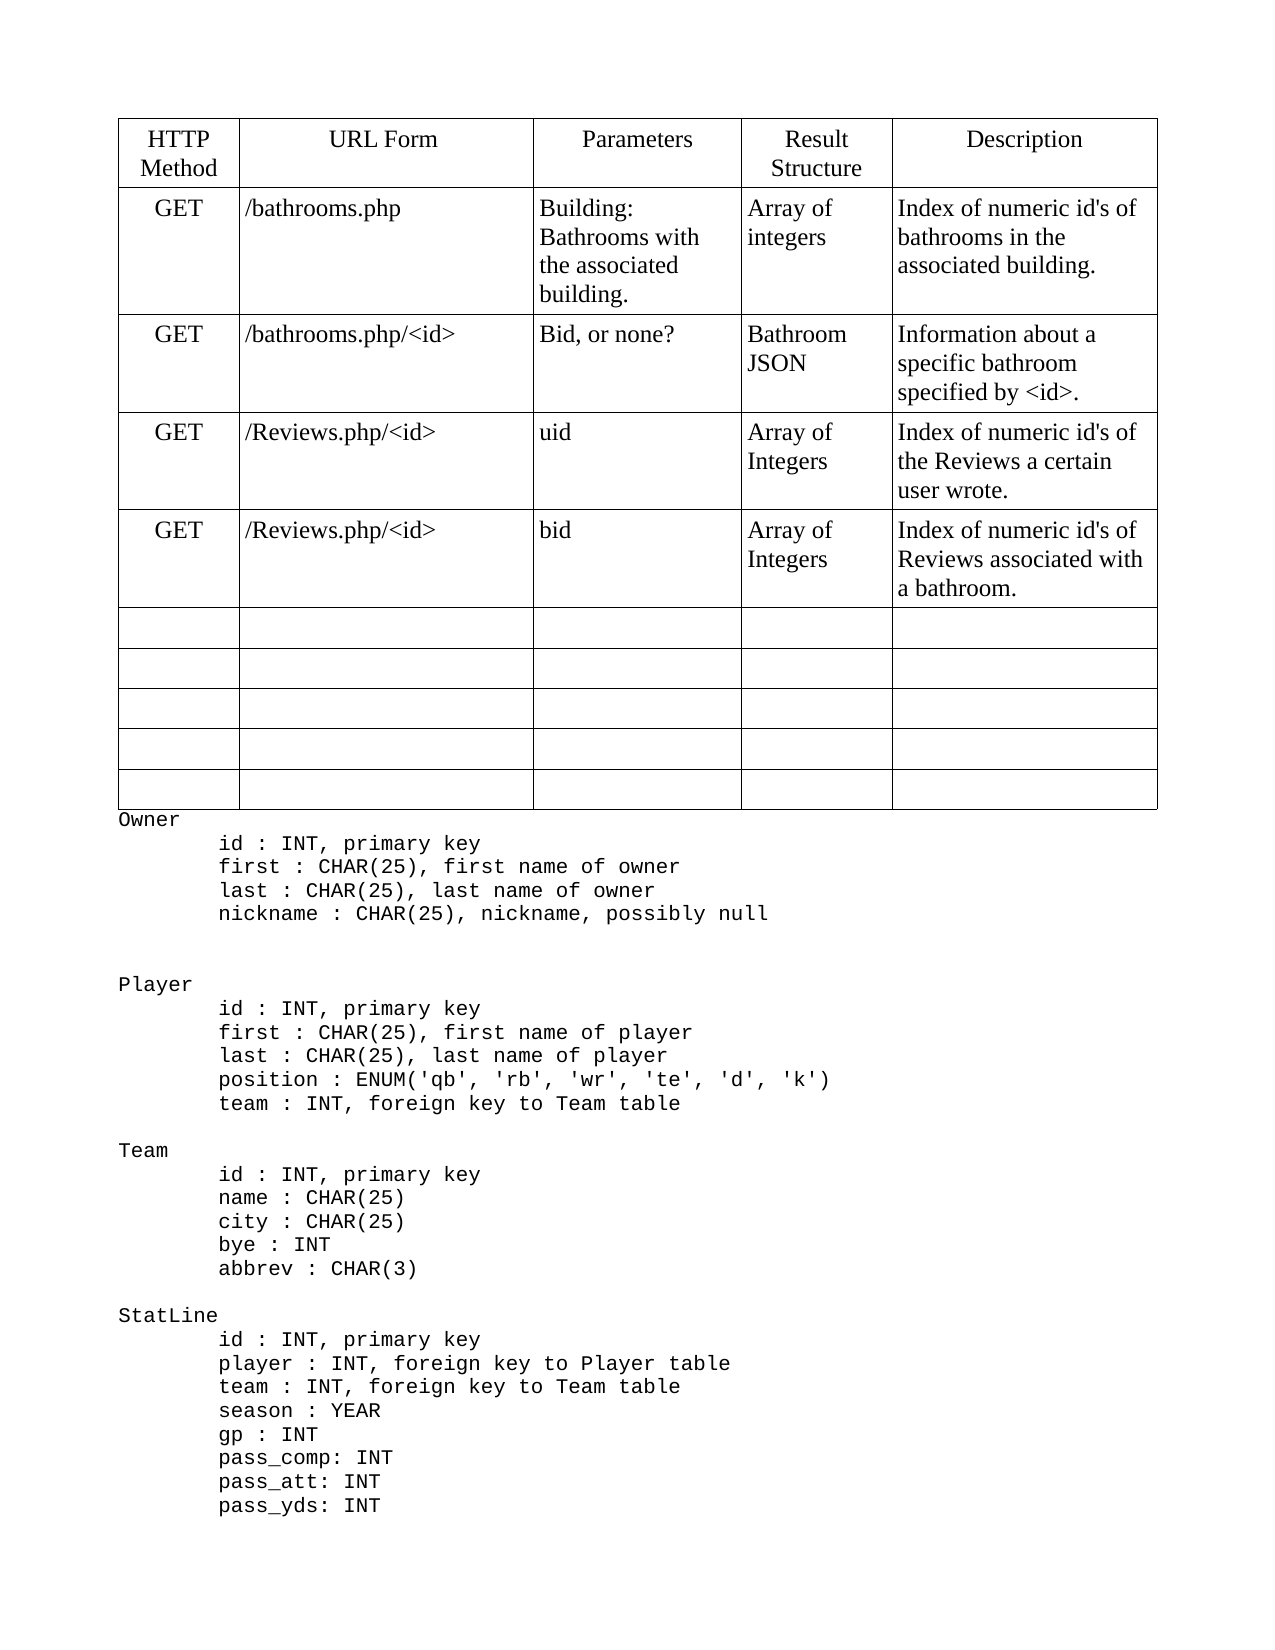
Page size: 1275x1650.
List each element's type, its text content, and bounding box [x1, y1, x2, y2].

text abbrev : CHAR(3) [118, 1258, 1157, 1282]
table_cell [893, 649, 1157, 688]
text last : CHAR(25), last name of player [118, 1045, 1157, 1069]
text gp : INT [118, 1424, 1157, 1447]
table_cell Array of Integers [742, 510, 892, 607]
table_cell [893, 770, 1157, 809]
text Player [118, 974, 1157, 998]
table_cell [742, 689, 892, 728]
table_cell [742, 729, 892, 768]
table_cell [119, 729, 239, 768]
table_cell Index of numeric id's of Reviews associated with a bathroom. [893, 510, 1157, 607]
text pass_comp: INT [118, 1447, 1157, 1471]
text id : INT, primary key [118, 832, 1157, 856]
table_header URL Form [240, 119, 533, 187]
text id : INT, primary key [118, 1163, 1157, 1187]
table_cell [119, 689, 239, 728]
table_cell [534, 608, 741, 647]
table_header Parameters [534, 119, 741, 187]
text Team [118, 1140, 1157, 1163]
table_header HTTP Method [119, 119, 239, 187]
table_cell /Reviews.php/<id> [240, 413, 533, 509]
table_cell Index of numeric id's of bathrooms in the associated building. [893, 188, 1157, 314]
table_cell GET [119, 510, 239, 607]
text first : CHAR(25), first name of player [118, 1022, 1157, 1045]
table_cell [742, 608, 892, 647]
table_cell [893, 689, 1157, 728]
table_cell Bid, or none? [534, 315, 741, 412]
table_cell /Reviews.php/<id> [240, 510, 533, 607]
text last : CHAR(25), last name of owner [118, 880, 1157, 903]
table_cell Building: Bathrooms with the associated building. [534, 188, 741, 314]
text position : ENUM('qb', 'rb', 'wr', 'te', 'd', 'k') [118, 1069, 1157, 1093]
text bye : INT [118, 1234, 1157, 1258]
table_cell [240, 649, 533, 688]
table_cell [119, 770, 239, 809]
table_cell GET [119, 315, 239, 412]
table_cell [240, 608, 533, 647]
table_cell Index of numeric id's of the Reviews a certain user wrote. [893, 413, 1157, 509]
table_cell Bathroom JSON [742, 315, 892, 412]
text season : YEAR [118, 1400, 1157, 1424]
table_cell [240, 689, 533, 728]
text first : CHAR(25), first name of owner [118, 856, 1157, 880]
text pass_att: INT [118, 1471, 1157, 1494]
table_cell [534, 649, 741, 688]
table_cell [534, 729, 741, 768]
text city : CHAR(25) [118, 1211, 1157, 1234]
table_cell bid [534, 510, 741, 607]
text player : INT, foreign key to Player table [118, 1353, 1157, 1376]
table_cell GET [119, 413, 239, 509]
table_cell [534, 770, 741, 809]
table_cell [534, 689, 741, 728]
text pass_yds: INT [118, 1494, 1157, 1518]
table_header Result Structure [742, 119, 892, 187]
table_cell [119, 649, 239, 688]
table_cell GET [119, 188, 239, 314]
table_cell /bathrooms.php/<id> [240, 315, 533, 412]
text Owner [118, 810, 1157, 832]
table_cell [742, 770, 892, 809]
text team : INT, foreign key to Team table [118, 1093, 1157, 1116]
text id : INT, primary key [118, 998, 1157, 1022]
table_cell [240, 770, 533, 809]
text id : INT, primary key [118, 1329, 1157, 1353]
table_cell Array of Integers [742, 413, 892, 509]
table_cell /bathrooms.php [240, 188, 533, 314]
table_cell [893, 608, 1157, 647]
text name : CHAR(25) [118, 1187, 1157, 1211]
text team : INT, foreign key to Team table [118, 1376, 1157, 1400]
table_cell Array of integers [742, 188, 892, 314]
text nickname : CHAR(25), nickname, possibly null [118, 903, 1157, 927]
table_cell uid [534, 413, 741, 509]
table_header Description [893, 119, 1157, 187]
text StatLine [118, 1305, 1157, 1329]
table_cell [240, 729, 533, 768]
table_cell [742, 649, 892, 688]
table_cell Information about a specific bathroom specified by <id>. [893, 315, 1157, 412]
table_cell [893, 729, 1157, 768]
table_cell [119, 608, 239, 647]
